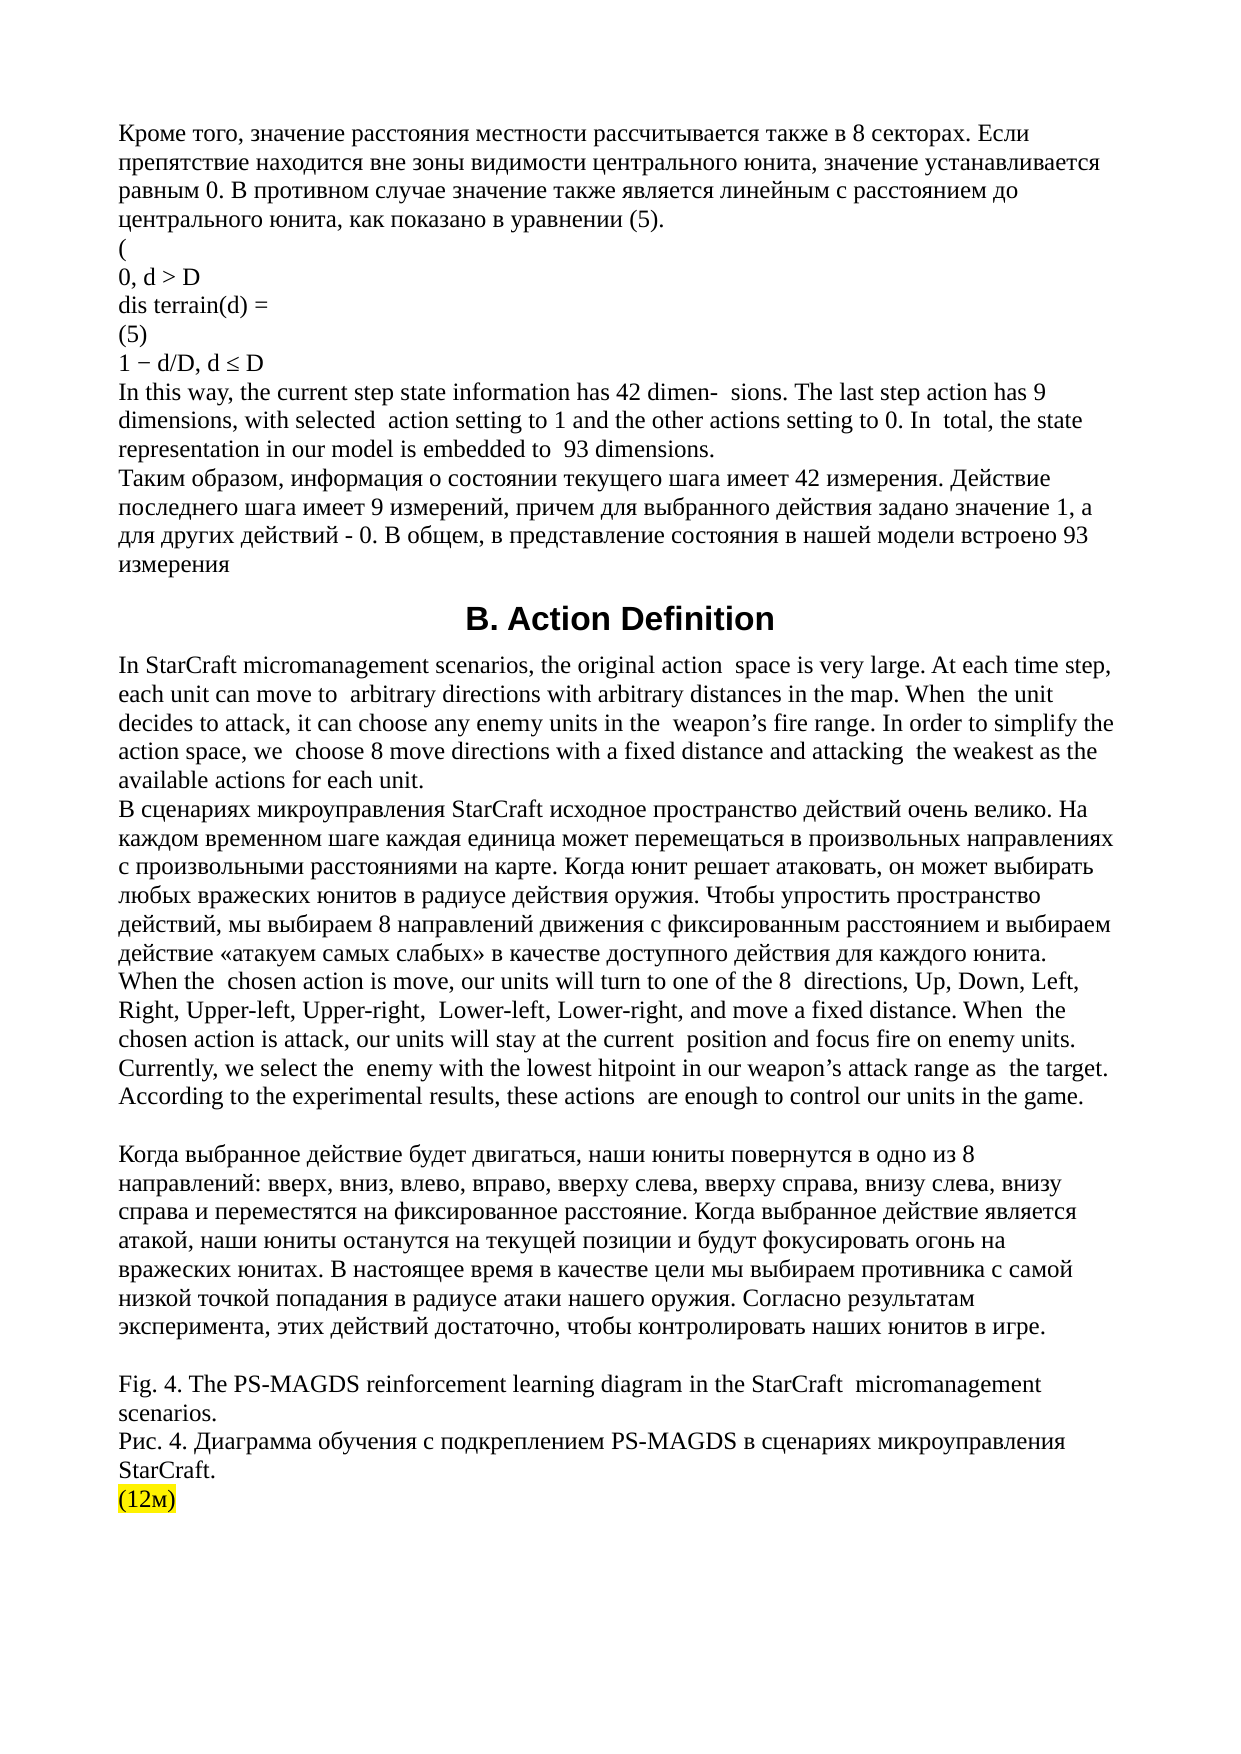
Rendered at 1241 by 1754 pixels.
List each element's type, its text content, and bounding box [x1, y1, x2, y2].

text ( [118, 233, 1122, 262]
text 1 − d/D, d ≤ D [118, 348, 1122, 377]
text В сценариях микроуправления StarCraft исходное пространство действий очень велико. На каждом временном шаге каждая единица может перемещаться в произвольных направлениях с произвольными расстояниями на карте. Когда юнит решает атаковать, он может выбирать любых вражеских юнитов в радиусе действия оружия. Чтобы упростить пространство действий, мы выбираем 8 направлений движения с фиксированным расстоянием и выбираем действие «атакуем самых слабых» в качестве доступного действия для каждого юнита. [118, 794, 1122, 966]
text When the chosen action is move, our units will turn to one of the 8 directions, Up, Down, Left, Right, Upper-left, Upper-right, Lower-left, Lower-right, and move a fixed distance. When the chosen action is attack, our units will stay at the current position and focus fire on enemy units. Currently, we select the enemy with the lowest hitpoint in our weapon’s attack range as the target. According to the experimental results, these actions are enough to control our units in the game. [118, 966, 1122, 1110]
text (12м) [118, 1484, 1122, 1513]
subtitle B. Action Definition [118, 599, 1122, 638]
text Когда выбранное действие будет двигаться, наши юниты повернутся в одно из 8 направлений: вверх, вниз, влево, вправо, вверху слева, вверху справа, внизу слева, внизу справа и переместятся на фиксированное расстояние. Когда выбранное действие является атакой, наши юниты останутся на текущей позиции и будут фокусировать огонь на вражеских юнитах. В настоящее время в качестве цели мы выбираем противника с самой низкой точкой попадания в радиусе атаки нашего оружия. Согласно результатам эксперимента, этих действий достаточно, чтобы контролировать наших юнитов в игре. [118, 1139, 1122, 1340]
text In this way, the current step state information has 42 dimen- sions. The last step action has 9 dimensions, with selected action setting to 1 and the other actions setting to 0. In total, the state representation in our model is embedded to 93 dimensions. [118, 377, 1122, 463]
text Рис. 4. Диаграмма обучения с подкреплением PS-MAGDS в сценариях микроуправления StarCraft. [118, 1426, 1122, 1484]
text (5) [118, 319, 1122, 348]
text In StarCraft micromanagement scenarios, the original action space is very large. At each time step, each unit can move to arbitrary directions with arbitrary distances in the map. When the unit decides to attack, it can choose any enemy units in the weapon’s fire range. In order to simplify the action space, we choose 8 move directions with a fixed distance and attacking the weakest as the available actions for each unit. [118, 650, 1122, 794]
text dis terrain(d) = [118, 291, 1122, 319]
text Кроме того, значение расстояния местности рассчитывается также в 8 секторах. Если препятствие находится вне зоны видимости центрального юнита, значение устанавливается равным 0. В противном случае значение также является линейным с расстоянием до центрального юнита, как показано в уравнении (5). [118, 118, 1122, 233]
text Fig. 4. The PS-MAGDS reinforcement learning diagram in the StarCraft micromanagement scenarios. [118, 1369, 1122, 1426]
text Таким образом, информация о состоянии текущего шага имеет 42 измерения. Действие последнего шага имеет 9 измерений, причем для выбранного действия задано значение 1, а для других действий - 0. В общем, в представление состояния в нашей модели встроено 93 измерения [118, 463, 1122, 578]
text 0, d > D [118, 262, 1122, 291]
